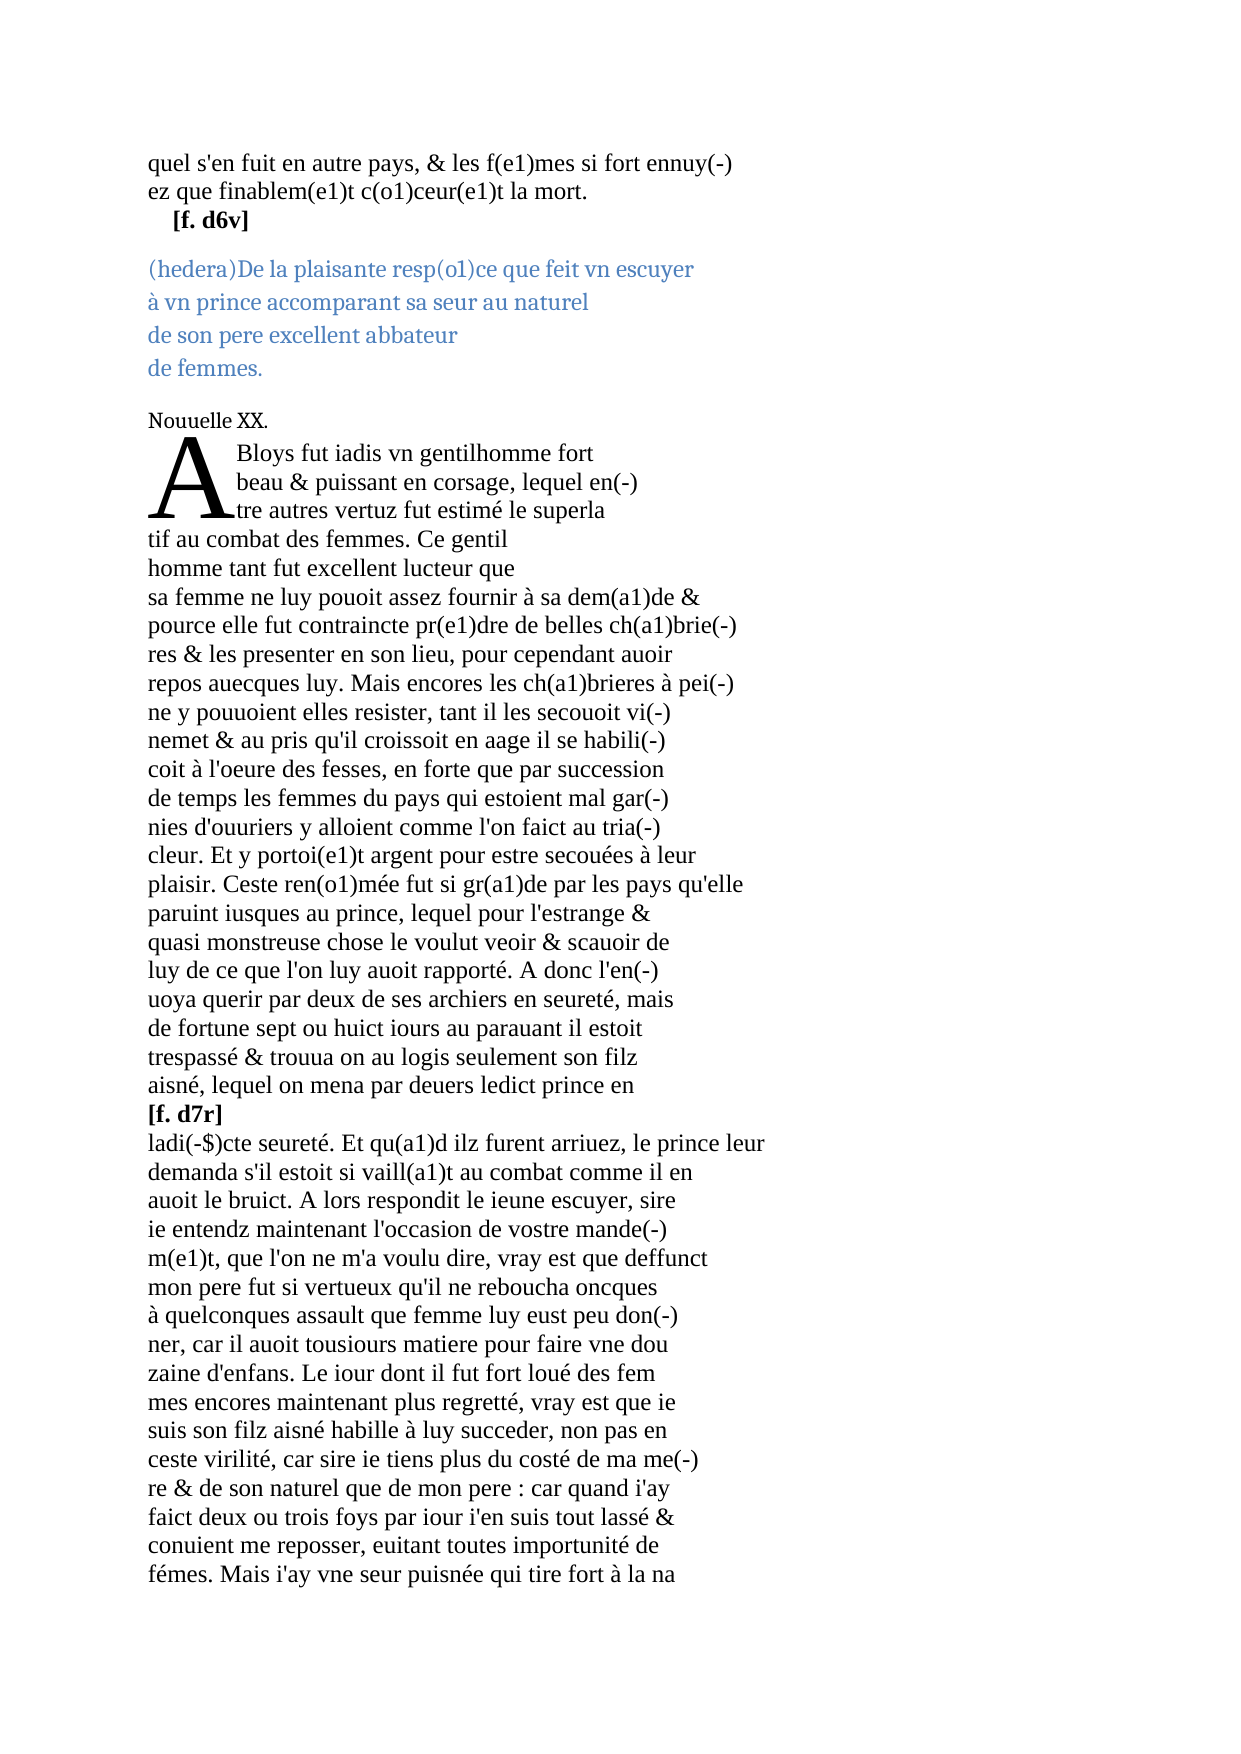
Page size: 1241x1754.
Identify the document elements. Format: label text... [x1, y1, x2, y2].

subtitle (hedera)De la plaisante resp(o1)ce que feit vn escuyer à vn prince accomparant sa seur au naturel de son pere excellent abbateur de femmes. [148, 255, 1093, 382]
text quel s'en fuit en autre pays, & les f(e1)mes si fort ennuy(-) ez que finablem(e1)t c(o1)ceur(e1)t la mort. [148, 148, 1093, 205]
text ABloys fut iadis vn gentilhomme fort beau & puissant en corsage, lequel en(-) tre autres vertuz fut estimé le superla tif au combat des femmes. Ce gentil homme tant fut excellent lucteur que sa femme ne luy pouoit assez fournir à sa dem(a1)de & pource elle fut contraincte pr(e1)dre de belles ch(a1)brie(-) res & les presenter en son lieu, pour cependant auoir repos auecques luy. Mais encores les ch(a1)brieres à pei(-) ne y pouuoient elles resister, tant il les secouoit vi(-) nemet & au pris qu'il croissoit en aage il se habili(-) coit à l'oeure des fesses, en forte que par succession de temps les femmes du pays qui estoient mal gar(-) nies d'ouuriers y alloient comme l'on faict au tria(-) cleur. Et y portoi(e1)t argent pour estre secouées à leur plaisir. Ceste ren(o1)mée fut si gr(a1)de par les pays qu'elle paruint iusques au prince, lequel pour l'estrange & quasi monstreuse chose le voulut veoir & scauoir de luy de ce que l'on luy auoit rapporté. A donc l'en(-) uoya querir par deux de ses archiers en seureté, mais de fortune sept ou huict iours au parauant il estoit trespassé & trouua on au logis seulement son filz aisné, lequel on mena par deuers ledict prince en [f. d7r] ladi(-$)cte seureté. Et qu(a1)d ilz furent arriuez, le prince leur demanda s'il estoit si vaill(a1)t au combat comme il en auoit le bruict. A lors respondit le ieune escuyer, sire ie entendz maintenant l'occasion de vostre mande(-) m(e1)t, que l'on ne m'a voulu dire, vray est que deffunct mon pere fut si vertueux qu'il ne reboucha oncques à quelconques assault que femme luy eust peu don(-) ner, car il auoit tousiours matiere pour faire vne dou zaine d'enfans. Le iour dont il fut fort loué des fem mes encores maintenant plus regretté, vray est que ie suis son filz aisné habille à luy succeder, non pas en ceste virilité, car sire ie tiens plus du costé de ma me(-) re & de son naturel que de mon pere : car quand i'ay faict deux ou trois foys par iour i'en suis tout lassé & conuient me reposser, euitant toutes importunité de fémes. Mais i'ay vne seur puisnée qui tire fort à la na [148, 438, 1093, 1588]
text [f. d6v] [148, 205, 1093, 234]
subtitle Nouuelle XX. [148, 408, 1093, 434]
